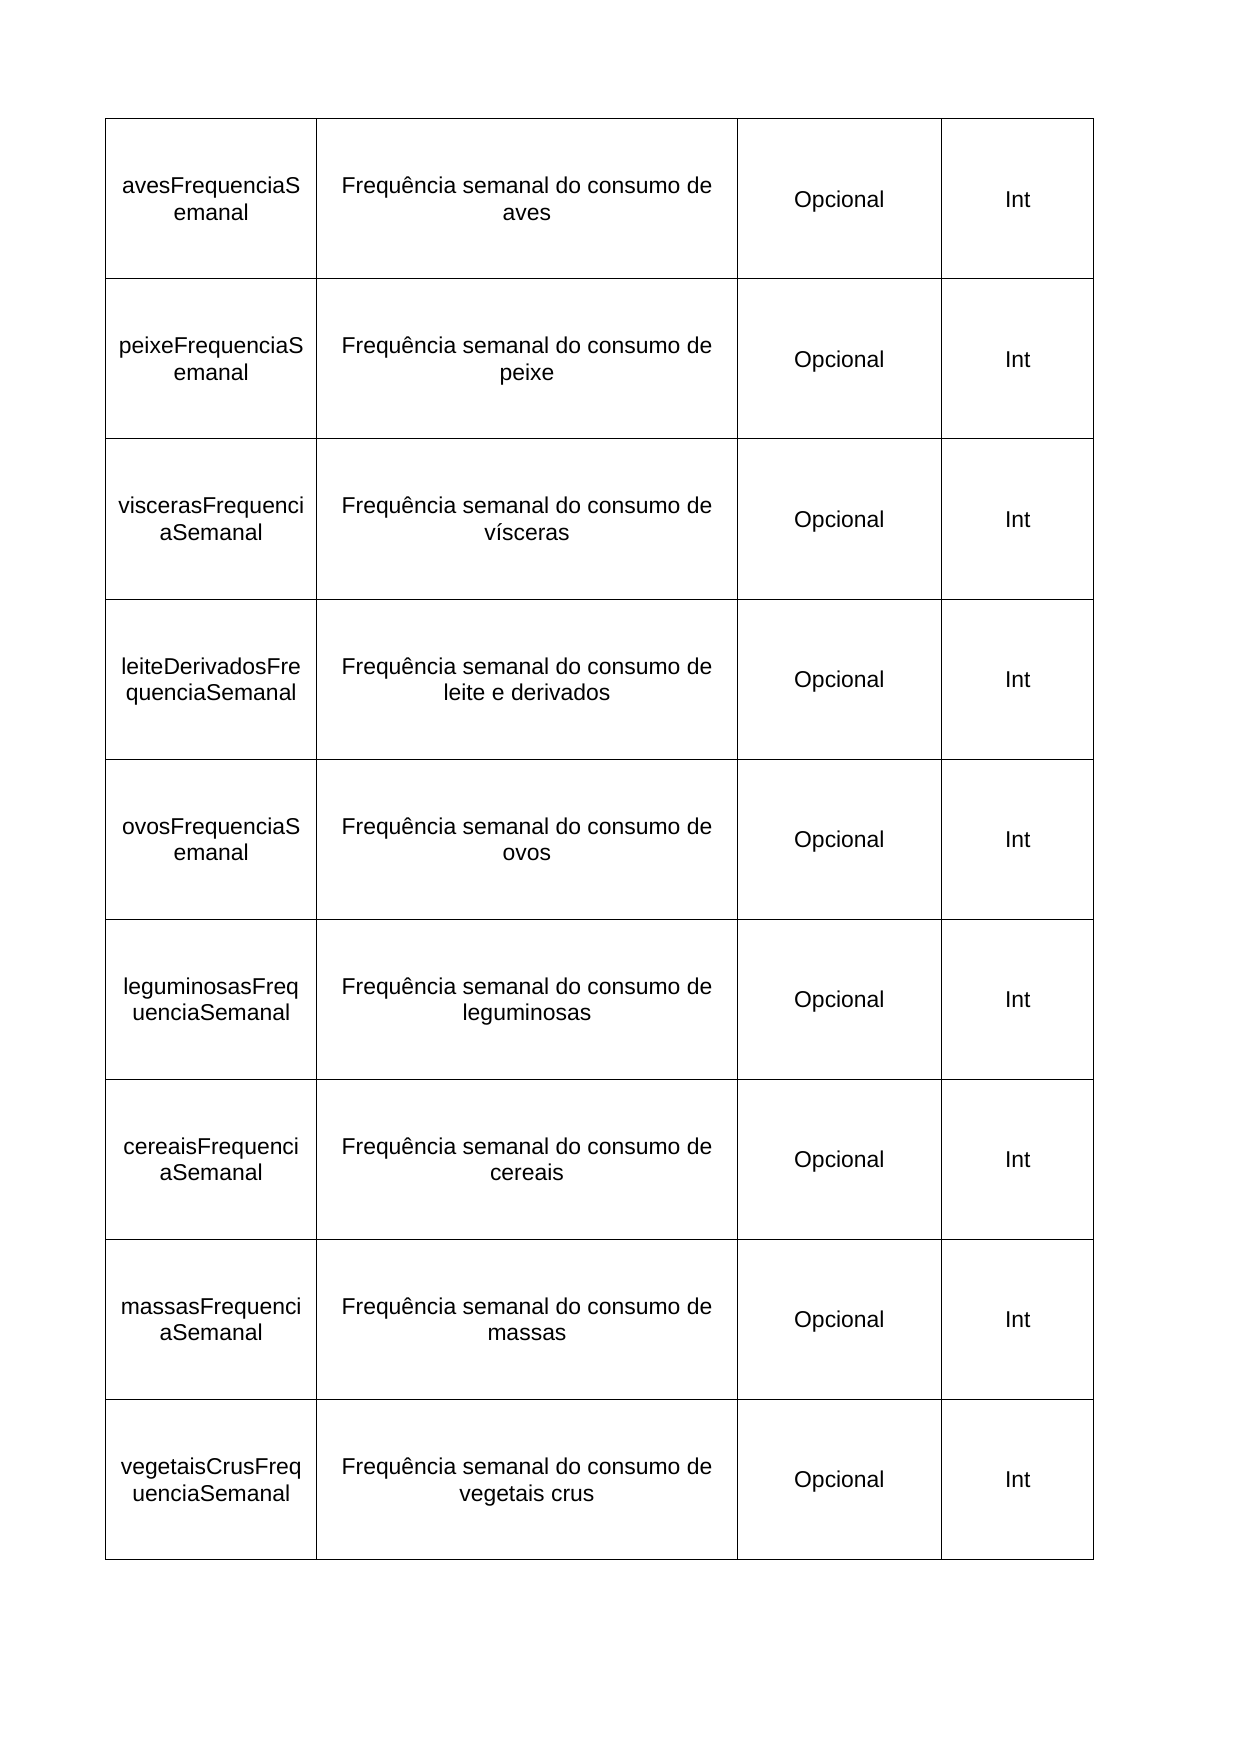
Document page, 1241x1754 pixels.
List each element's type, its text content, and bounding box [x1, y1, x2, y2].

table_cell Int [942, 600, 1093, 758]
table_cell Frequência semanal do consumo de aves [317, 119, 737, 278]
table_cell Int [942, 439, 1093, 598]
table_cell Int [942, 279, 1093, 438]
table_cell leiteDerivadosFrequenciaSemanal [106, 600, 316, 758]
table_cell Opcional [738, 600, 941, 758]
table_cell massasFrequenciaSemanal [106, 1240, 316, 1399]
table_cell Frequência semanal do consumo de leite e derivados [317, 600, 737, 758]
table_cell cereaisFrequenciaSemanal [106, 1080, 316, 1239]
table_cell Opcional [738, 279, 941, 438]
table_cell Int [942, 1400, 1093, 1559]
table_cell Opcional [738, 760, 941, 919]
table_cell avesFrequenciaSemanal [106, 119, 316, 278]
table_cell Int [942, 1080, 1093, 1239]
table_cell Opcional [738, 119, 941, 278]
table_cell Frequência semanal do consumo de massas [317, 1240, 737, 1399]
table_cell Frequência semanal do consumo de vísceras [317, 439, 737, 598]
table_cell Int [942, 1240, 1093, 1399]
table_cell Frequência semanal do consumo de peixe [317, 279, 737, 438]
table_cell Frequência semanal do consumo de leguminosas [317, 920, 737, 1079]
table_cell Opcional [738, 439, 941, 598]
table_cell Opcional [738, 1400, 941, 1559]
table_cell Frequência semanal do consumo de vegetais crus [317, 1400, 737, 1559]
table_cell Frequência semanal do consumo de cereais [317, 1080, 737, 1239]
table_cell ovosFrequenciaSemanal [106, 760, 316, 919]
table_cell peixeFrequenciaSemanal [106, 279, 316, 438]
table_cell Opcional [738, 1240, 941, 1399]
table_cell Opcional [738, 1080, 941, 1239]
table_cell leguminosasFrequenciaSemanal [106, 920, 316, 1079]
table_cell Opcional [738, 920, 941, 1079]
table_cell Int [942, 119, 1093, 278]
table_cell Int [942, 920, 1093, 1079]
table_cell viscerasFrequenciaSemanal [106, 439, 316, 598]
table_cell Int [942, 760, 1093, 919]
table_cell vegetaisCrusFrequenciaSemanal [106, 1400, 316, 1559]
table_cell Frequência semanal do consumo de ovos [317, 760, 737, 919]
